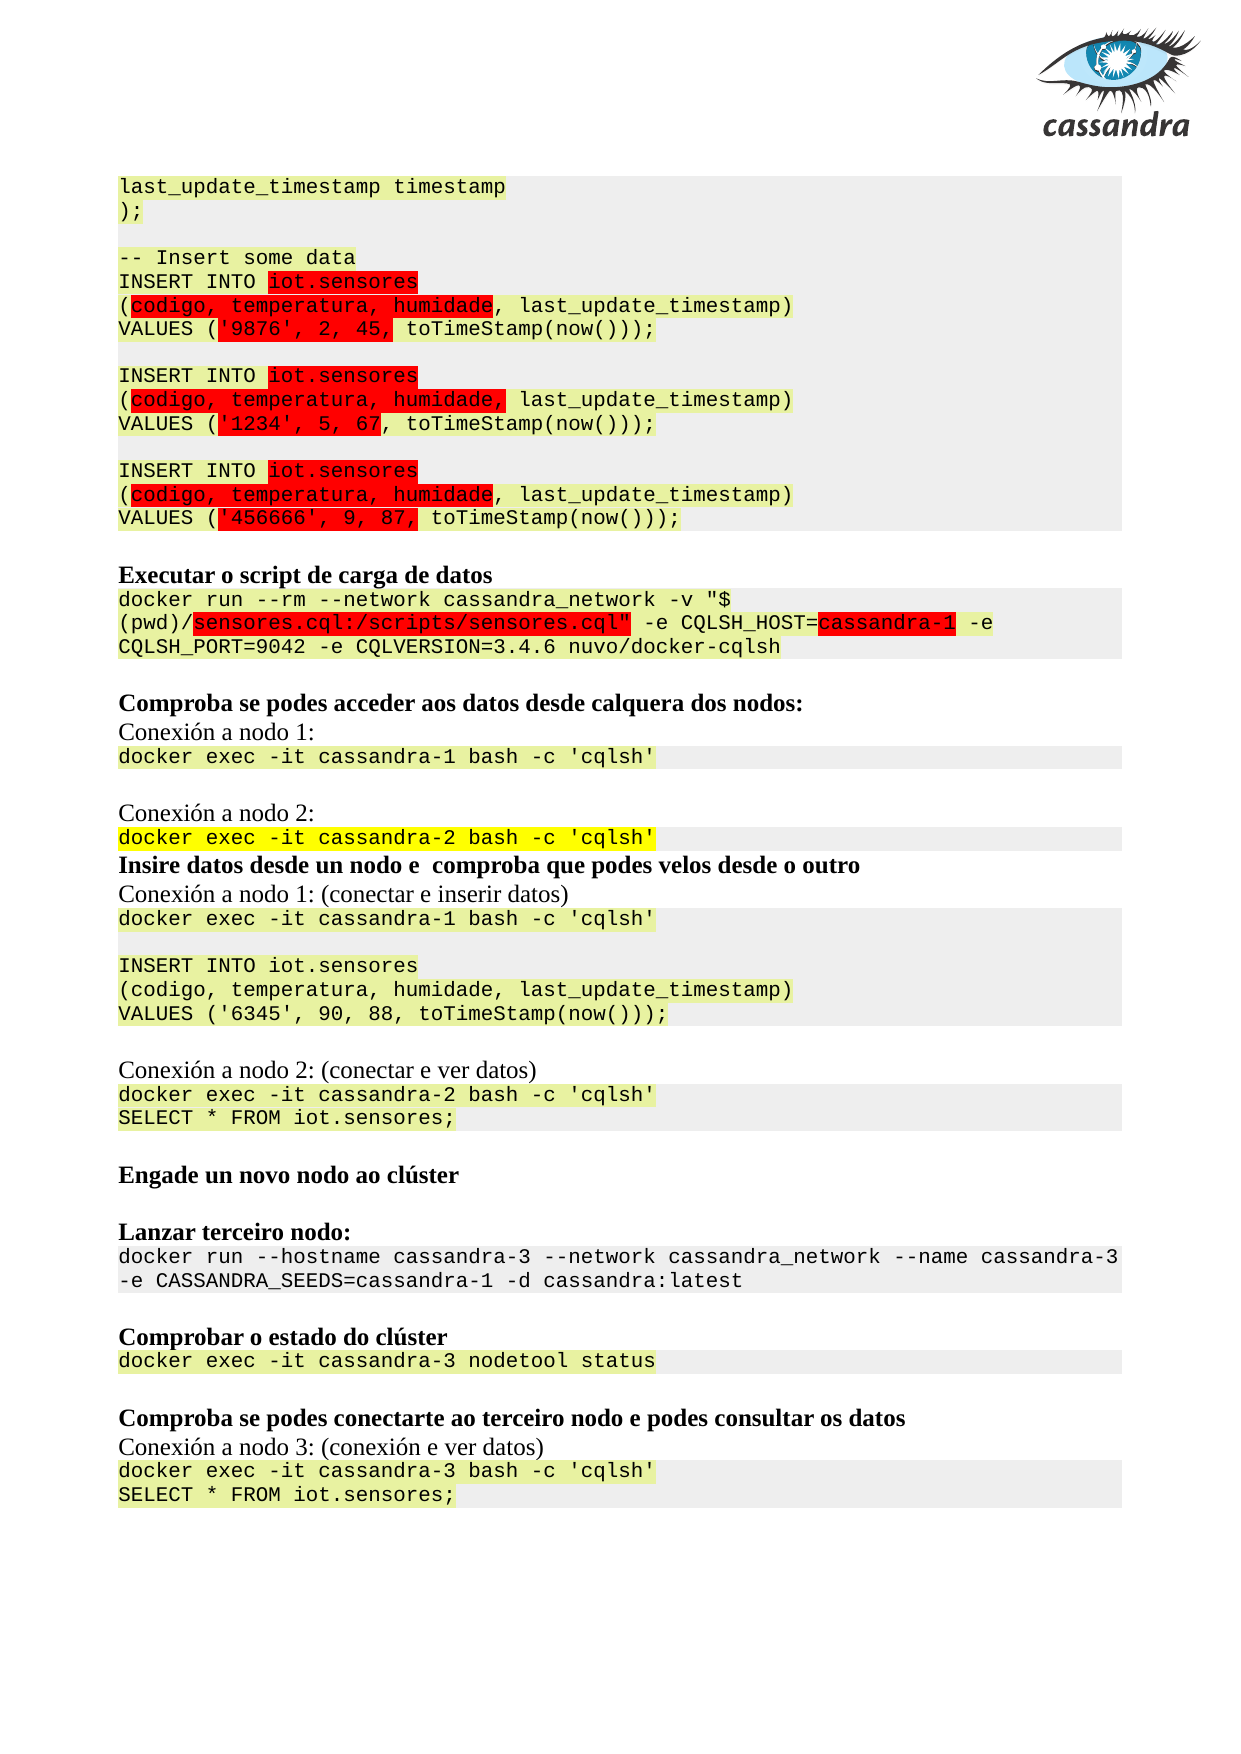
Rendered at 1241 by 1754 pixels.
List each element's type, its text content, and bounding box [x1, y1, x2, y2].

text last_update_timestamp timestamp [118, 176, 1122, 200]
text Conexión a nodo 2: [118, 798, 1122, 827]
text VALUES ('9876', 2, 45, toTimeStamp(now())); [118, 318, 1122, 342]
text INSERT INTO iot.sensores [118, 366, 1122, 389]
text Comprobar o estado do clúster [118, 1322, 1122, 1350]
text (codigo, temperatura, humidade, last_update_timestamp) [118, 979, 1122, 1003]
text docker exec -it cassandra-3 nodetool status [118, 1350, 1122, 1374]
text Lanzar terceiro nodo: [118, 1217, 1122, 1246]
text docker exec -it cassandra-1 bash -c 'cqlsh' [118, 746, 1122, 769]
text Conexión a nodo 1: [118, 717, 1122, 746]
text (codigo, temperatura, humidade, last_update_timestamp) [118, 484, 1122, 507]
text Conexión a nodo 2: (conectar e ver datos) [118, 1055, 1122, 1084]
text Insire datos desde un nodo e comproba que podes velos desde o outro [118, 851, 1122, 879]
text VALUES ('456666', 9, 87, toTimeStamp(now())); [118, 507, 1122, 531]
text VALUES ('6345', 90, 88, toTimeStamp(now())); [118, 1003, 1122, 1026]
text docker exec -it cassandra-2 bash -c 'cqlsh' [118, 1084, 1122, 1107]
text (codigo, temperatura, humidade, last_update_timestamp) [118, 389, 1122, 413]
text Comproba se podes acceder aos datos desde calquera dos nodos: [118, 688, 1122, 717]
text Comproba se podes conectarte ao terceiro nodo e podes consultar os datos [118, 1403, 1122, 1432]
text VALUES ('1234', 5, 67, toTimeStamp(now())); [118, 413, 1122, 436]
text (codigo, temperatura, humidade, last_update_timestamp) [118, 294, 1122, 318]
text Conexión a nodo 1: (conectar e inserir datos) [118, 879, 1122, 908]
text Conexión a nodo 3: (conexión e ver datos) [118, 1432, 1122, 1460]
text SELECT * FROM iot.sensores; [118, 1107, 1122, 1131]
text INSERT INTO iot.sensores [118, 955, 1122, 979]
text Engade un novo nodo ao clúster [118, 1160, 1122, 1188]
text docker exec -it cassandra-2 bash -c 'cqlsh' [118, 827, 1122, 851]
text ); [118, 200, 1122, 224]
text Executar o script de carga de datos [118, 560, 1122, 588]
text INSERT INTO iot.sensores [118, 271, 1122, 294]
text docker run --rm --network cassandra_network -v "$(pwd)/sensores.cql:/scripts/sensores.cql" -e CQLSH_HOST=cassandra-1 -e CQLSH_PORT=9042 -e CQLVERSION=3.4.6 nuvo/docker-cqlsh [118, 588, 1122, 659]
text docker exec -it cassandra-3 bash -c 'cqlsh' [118, 1460, 1122, 1484]
text SELECT * FROM iot.sensores; [118, 1484, 1122, 1508]
text -- Insert some data [118, 247, 1122, 271]
text INSERT INTO iot.sensores [118, 460, 1122, 484]
text docker exec -it cassandra-1 bash -c 'cqlsh' [118, 908, 1122, 932]
text docker run --hostname cassandra-3 --network cassandra_network --name cassandra-3 -e CASSANDRA_SEEDS=cassandra-1 -d cassandra:latest [118, 1246, 1122, 1293]
